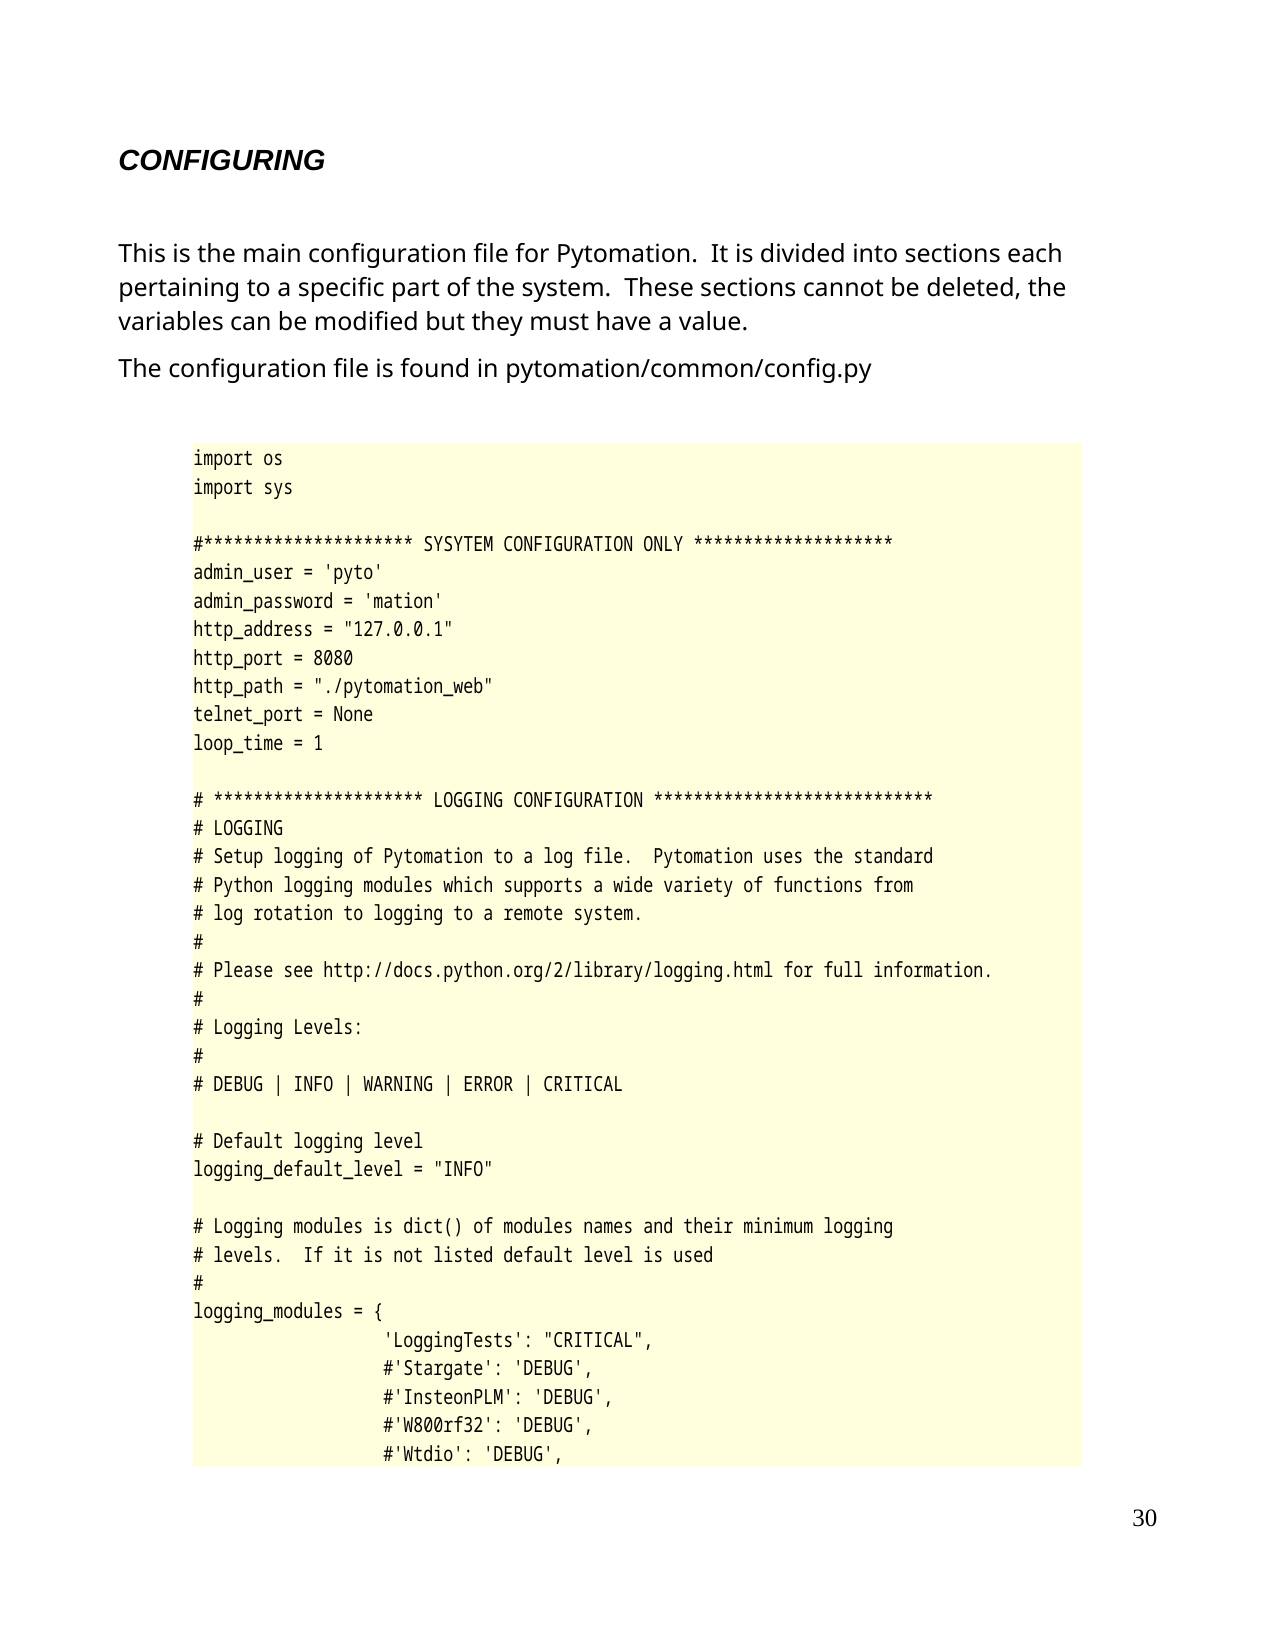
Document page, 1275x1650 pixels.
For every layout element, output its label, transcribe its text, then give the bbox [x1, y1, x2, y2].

text #'Stargate': 'DEBUG', [193, 1353, 1082, 1382]
text #********************* SYSYTEM CONFIGURATION ONLY ******************** [193, 529, 1082, 557]
text telnet_port = None [193, 699, 1082, 728]
text This is the main configuration file for Pytomation. It is divided into sections each pertaining to a specific part of the system. These sections cannot be deleted, the variables can be modified but they must have a value. [118, 236, 1157, 338]
text # [193, 1268, 1082, 1297]
text http_address = "127.0.0.1" [193, 614, 1082, 643]
text #'Wtdio': 'DEBUG', [193, 1439, 1082, 1467]
text # Please see http://docs.python.org/2/library/logging.html for full information. [193, 955, 1082, 984]
text # Setup logging of Pytomation to a log file. Pytomation uses the standard [193, 842, 1082, 870]
text # [193, 1041, 1082, 1069]
text # levels. If it is not listed default level is used [193, 1240, 1082, 1268]
text import os [193, 443, 1082, 472]
text The configuration file is found in pytomation/common/config.py [118, 350, 1157, 384]
subtitle CONFIGURING [118, 143, 1157, 177]
text loop_time = 1 [193, 728, 1082, 756]
text admin_password = 'mation' [193, 586, 1082, 614]
text # Default logging level [193, 1126, 1082, 1154]
text logging_modules = { [193, 1297, 1082, 1325]
text import sys [193, 472, 1082, 500]
text # [193, 927, 1082, 955]
text # DEBUG | INFO | WARNING | ERROR | CRITICAL [193, 1069, 1082, 1098]
text # Logging Levels: [193, 1012, 1082, 1041]
text # Logging modules is dict() of modules names and their minimum logging [193, 1211, 1082, 1240]
text 'LoggingTests': "CRITICAL", [193, 1325, 1082, 1353]
text # LOGGING [193, 813, 1082, 842]
text # [193, 984, 1082, 1012]
text http_port = 8080 [193, 643, 1082, 671]
text logging_default_level = "INFO" [193, 1154, 1082, 1183]
text # Python logging modules which supports a wide variety of functions from [193, 870, 1082, 898]
text #'W800rf32': 'DEBUG', [193, 1410, 1082, 1439]
text #'InsteonPLM': 'DEBUG', [193, 1382, 1082, 1410]
text # ********************* LOGGING CONFIGURATION **************************** [193, 785, 1082, 813]
text admin_user = 'pyto' [193, 557, 1082, 586]
text # log rotation to logging to a remote system. [193, 898, 1082, 927]
text http_path = "./pytomation_web" [193, 671, 1082, 699]
